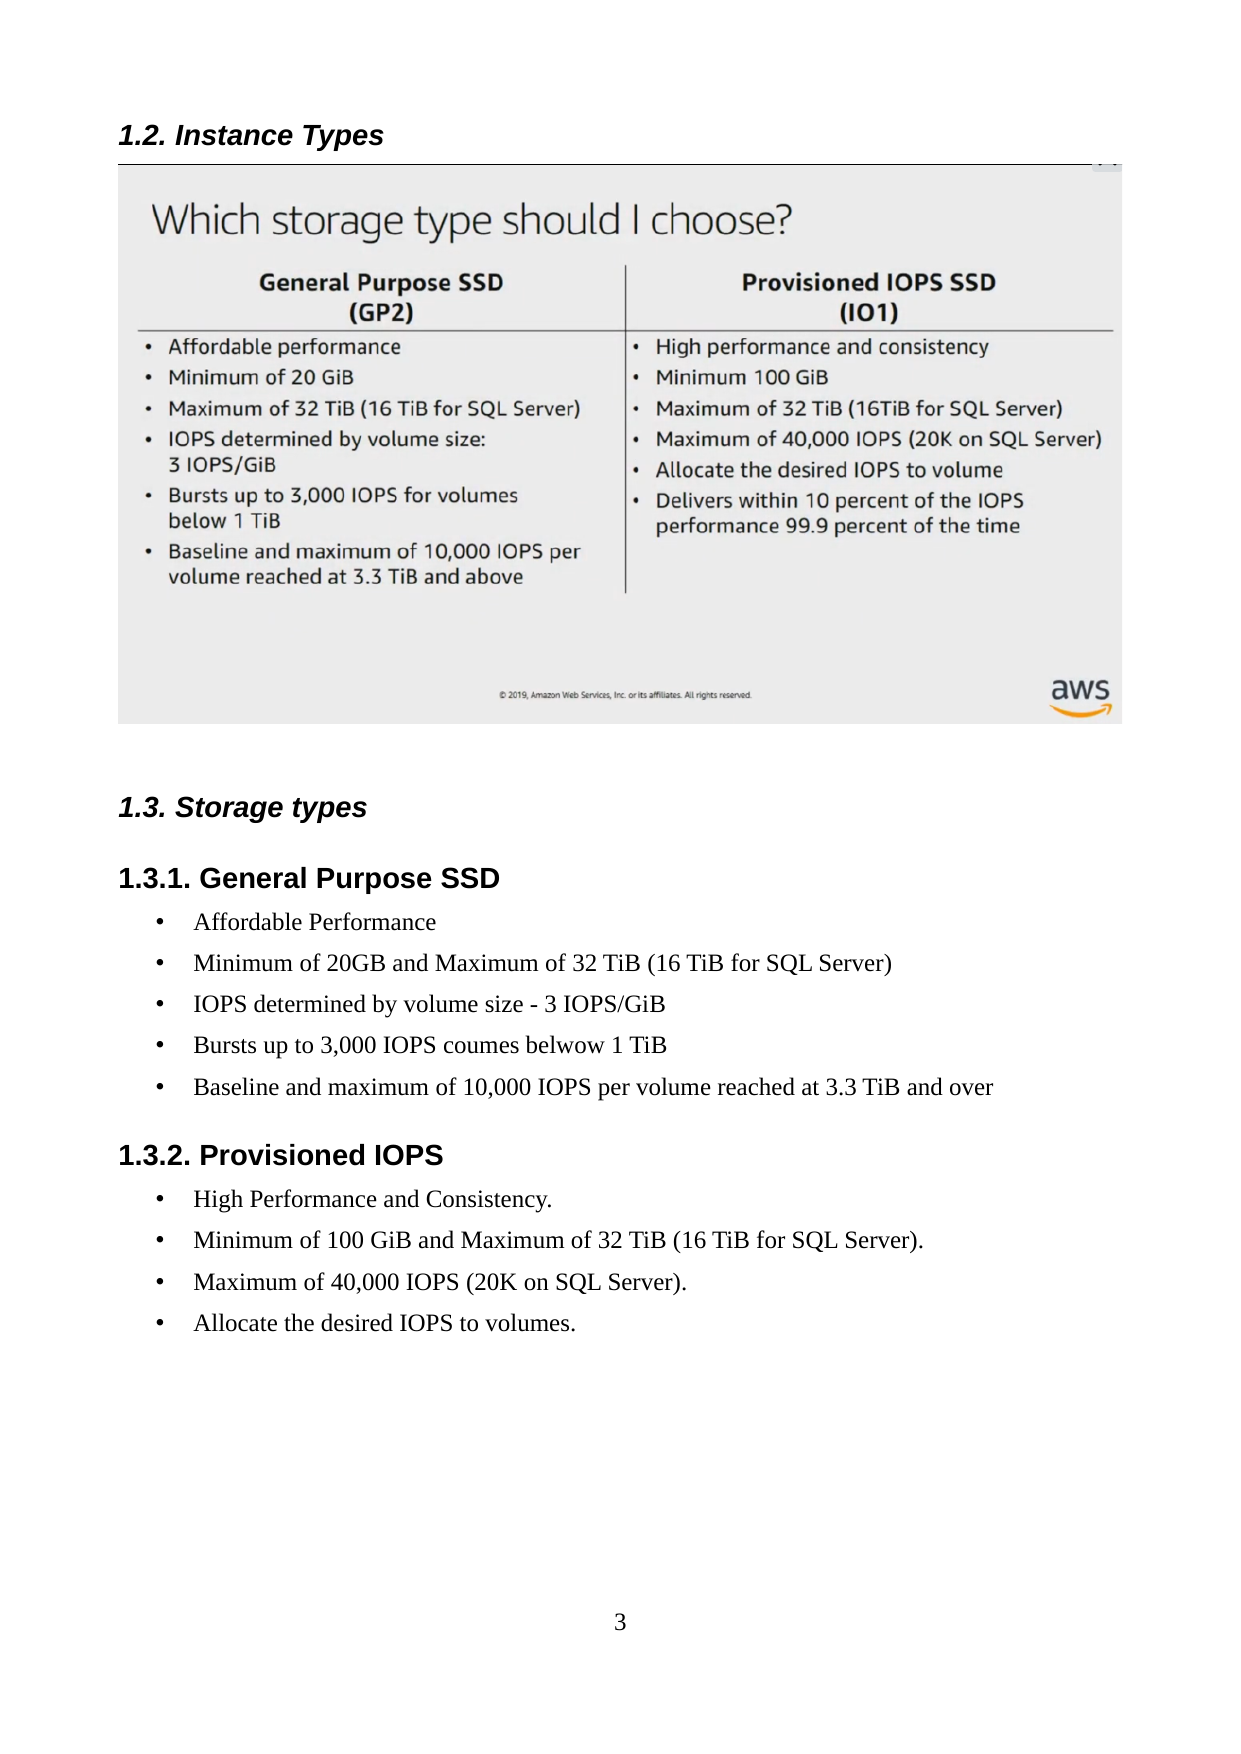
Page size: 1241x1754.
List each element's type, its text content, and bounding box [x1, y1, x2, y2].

list Affordable Performance [156, 907, 1122, 936]
list IOPS determined by volume size - 3 IOPS/GiB [156, 989, 1122, 1018]
subtitle Storage types [118, 790, 1122, 823]
list Allocate the desired IOPS to volumes. [156, 1308, 1122, 1337]
list Minimum of 100 GiB and Maximum of 32 TiB (16 TiB for SQL Server). [156, 1225, 1122, 1254]
list Minimum of 20GB and Maximum of 32 TiB (16 TiB for SQL Server) [156, 948, 1122, 977]
subtitle Instance Types [118, 118, 1122, 152]
list Maximum of 40,000 IOPS (20K on SQL Server). [156, 1267, 1122, 1295]
subtitle Provisioned IOPS [118, 1138, 1122, 1172]
list High Performance and Consistency. [156, 1184, 1122, 1213]
list Baseline and maximum of 10,000 IOPS per volume reached at 3.3 TiB and over [156, 1072, 1122, 1101]
subtitle General Purpose SSD [118, 861, 1122, 894]
list Bursts up to 3,000 IOPS coumes belwow 1 TiB [156, 1031, 1122, 1059]
